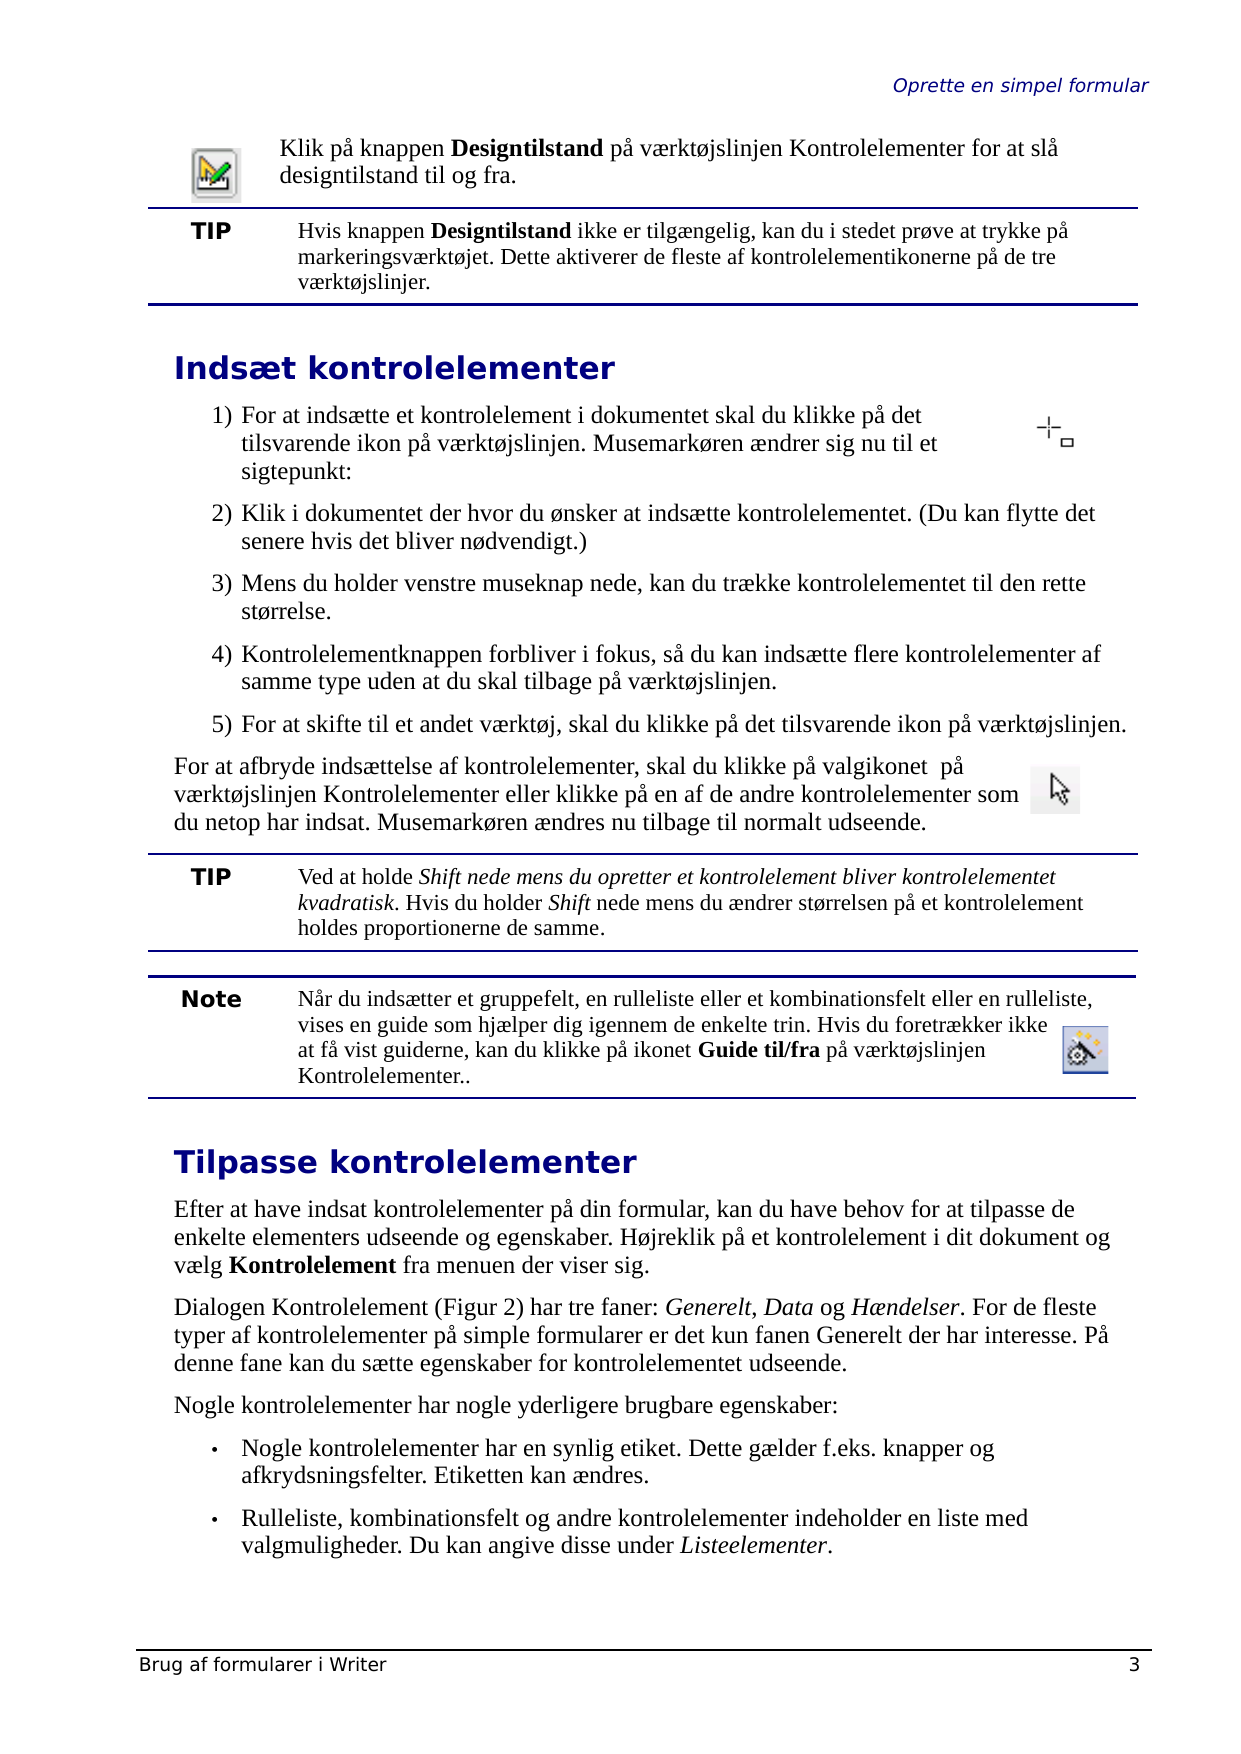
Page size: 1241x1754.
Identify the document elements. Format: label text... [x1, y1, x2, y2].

table_header Hvis knappen Designtilstand ikke er tilgængelig, kan du i stedet prøve at trykke på markeringsværktøjet. Dette aktiverer de fleste af kontrolelementikonerne på de tre værktøjslinjer. [274, 209, 1138, 303]
list For at skifte til et andet værktøj, skal du klikke på det tilsvarende ikon på værktøjslinjen. [211, 710, 1152, 738]
text Dialogen Kontrolelement (Figur 2) har tre faner: Generelt, Data og Hændelser. For de fleste typer af kontrolelementer på simple formularer er det kun fanen Generelt der har interesse. På denne fane kan du sætte egenskaber for kontrolelementet udseende. [174, 1293, 1152, 1376]
list For at indsætte et kontrolelement i dokumentet skal du klikke på det tilsvarende ikon på værktøjslinjen. Musemarkøren ændrer sig nu til et sigtepunkt: [211, 401, 1152, 484]
table_header Når du indsætter et gruppefelt, en rulleliste eller et kombinationsfelt eller en rulleliste, vises en guide som hjælper dig igennem de enkelte trin. Hvis du foretrækker ikke at få vist guiderne, kan du klikke på ikonet Guide til/fra på værktøjslinjen Kontrolelementer.. [274, 978, 1136, 1097]
picture [1030, 764, 1081, 814]
list Nogle kontrolelementer har en synlig etiket. Dette gælder f.eks. knapper og afkrydsningsfelter. Etiketten kan ændres. [211, 1434, 1152, 1489]
text Klik på knappen Designtilstand på værktøjslinjen Kontrolelementer for at slå designtilstand til og fra. [174, 134, 1152, 189]
picture [1031, 411, 1077, 450]
picture [1062, 1026, 1109, 1074]
table_header TIP [148, 855, 274, 950]
list Rulleliste, kombinationsfelt og andre kontrolelementer indeholder en liste med valgmuligheder. Du kan angive disse under Listeelementer. [211, 1504, 1152, 1559]
text Efter at have indsat kontrolelementer på din formular, kan du have behov for at tilpasse de enkelte elementers udseende og egenskaber. Højreklik på et kontrolelement i dit dokument og vælg Kontrolelement fra menuen der viser sig. [174, 1195, 1152, 1278]
table_header Note [148, 978, 274, 1097]
list Mens du holder venstre museknap nede, kan du trække kontrolelementet til den rette størrelse. [211, 569, 1152, 625]
table_header Ved at holde Shift nede mens du opretter et kontrolelement bliver kontrolelementet kvadratisk. Hvis du holder Shift nede mens du ændrer størrelsen på et kontrolelement holdes proportionerne de samme. [274, 855, 1138, 950]
subtitle Indsæt kontrolelementer [174, 350, 1152, 387]
subtitle Tilpasse kontrolelementer [174, 1144, 1152, 1181]
picture [191, 148, 242, 203]
text Nogle kontrolelementer har nogle yderligere brugbare egenskaber: [174, 1391, 1152, 1419]
table_header TIP [148, 209, 274, 303]
text For at afbryde indsættelse af kontrolelementer, skal du klikke på valgikonet på værktøjslinjen Kontrolelementer eller klikke på en af de andre kontrolelementer som du netop har indsat. Musemarkøren ændres nu tilbage til normalt udseende. [174, 752, 1152, 836]
list Kontrolelement­knappen forbliver i fokus, så du kan indsætte flere kontrolelementer af samme type uden at du skal tilbage på værktøjslinjen. [211, 640, 1152, 695]
list Klik i dokumentet der hvor du ønsker at indsætte kontrolelementet. (Du kan flytte det senere hvis det bliver nødvendigt.) [211, 499, 1152, 555]
